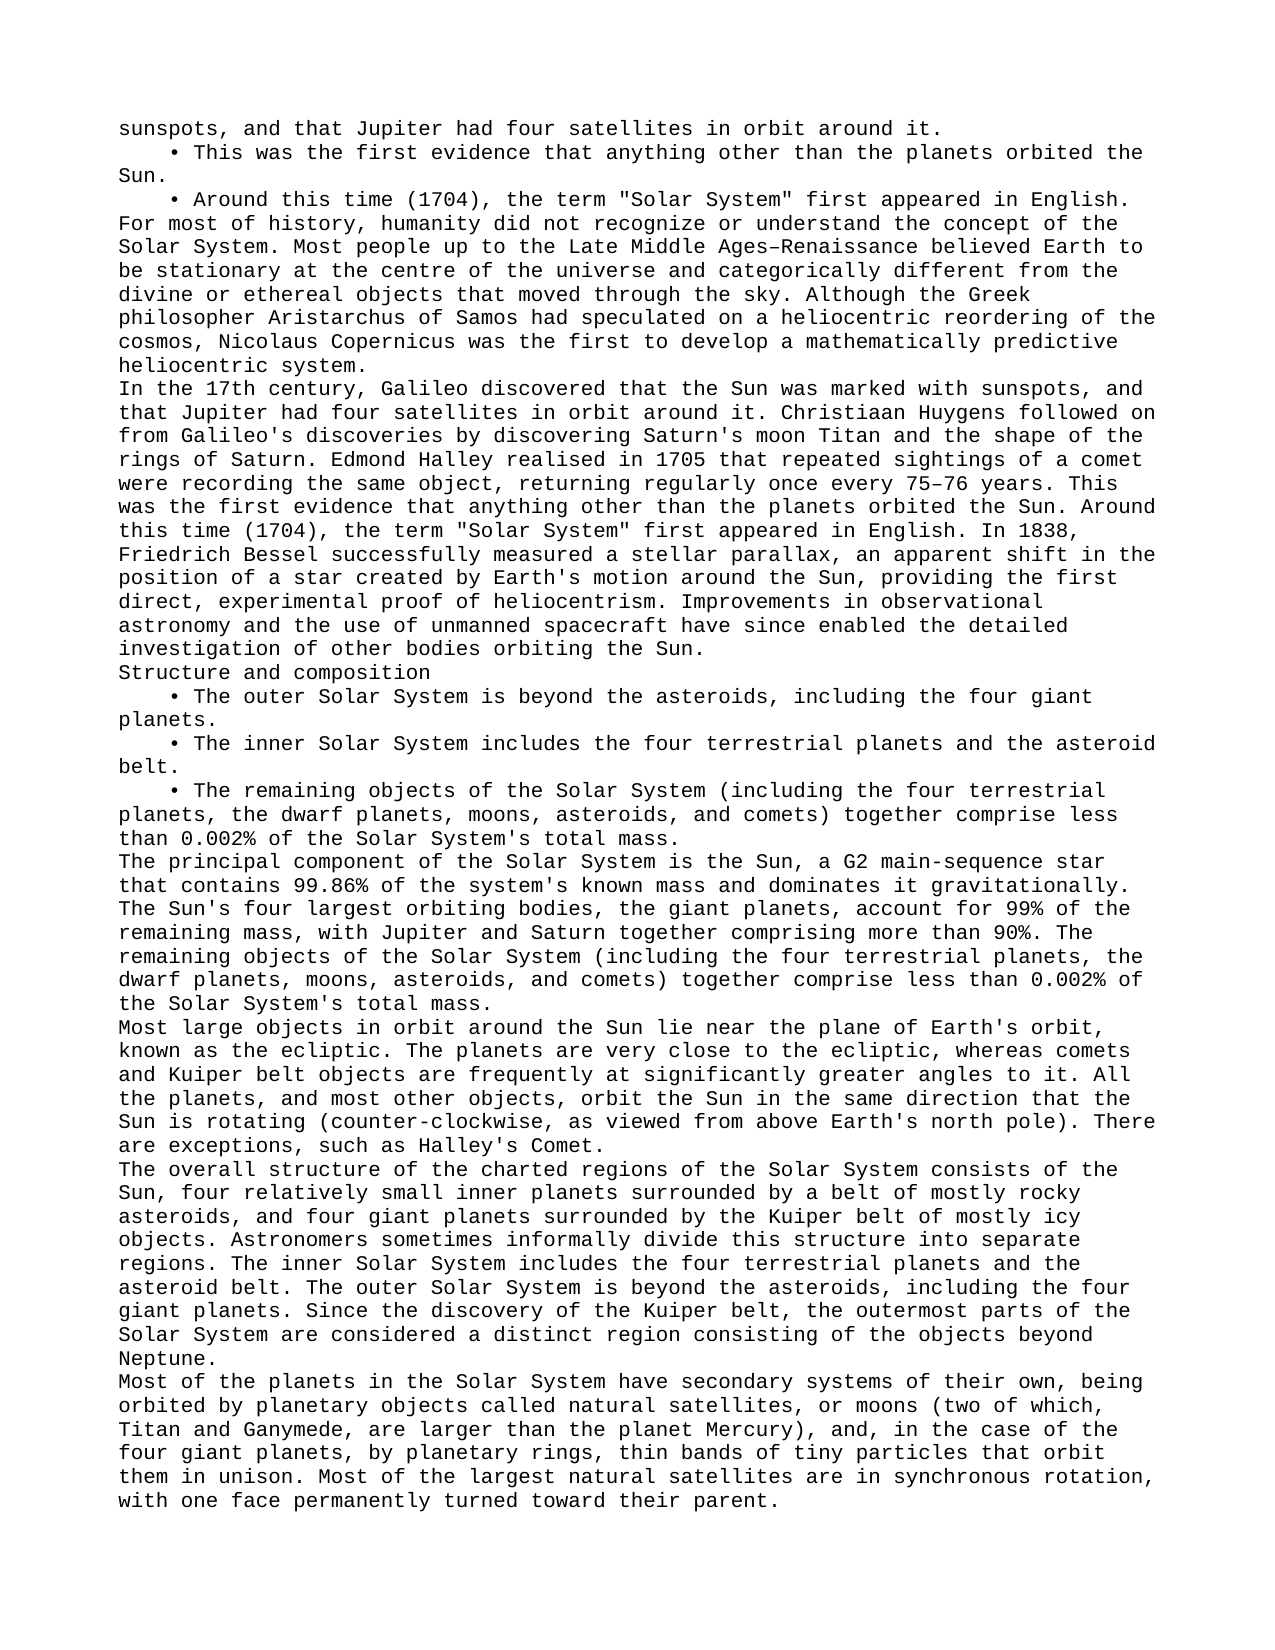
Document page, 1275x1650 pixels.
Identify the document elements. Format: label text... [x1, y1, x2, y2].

text Most large objects in orbit around the Sun lie near the plane of Earth's orbit, known as the ecliptic. The planets are very close to the ecliptic, whereas comets and Kuiper belt objects are frequently at significantly greater angles to it. All the planets, and most other objects, orbit the Sun in the same direction that the Sun is rotating (counter-clockwise, as viewed from above Earth's north pole). There are exceptions, such as Halley's Comet. [118, 1017, 1157, 1158]
text • This was the first evidence that anything other than the planets orbited the Sun. [118, 142, 1157, 189]
text The principal component of the Solar System is the Sun, a G2 main-sequence star that contains 99.86% of the system's known mass and dominates it gravitationally. The Sun's four largest orbiting bodies, the giant planets, account for 99% of the remaining mass, with Jupiter and Saturn together comprising more than 90%. The remaining objects of the Solar System (including the four terrestrial planets, the dwarf planets, moons, asteroids, and comets) together comprise less than 0.002% of the Solar System's total mass. [118, 851, 1157, 1017]
text For most of history, humanity did not recognize or understand the concept of the Solar System. Most people up to the Late Middle Ages–Renaissance believed Earth to be stationary at the centre of the universe and categorically different from the divine or ethereal objects that moved through the sky. Although the Greek philosopher Aristarchus of Samos had speculated on a heliocentric reordering of the cosmos, Nicolaus Copernicus was the first to develop a mathematically predictive heliocentric system. [118, 213, 1157, 378]
text • Around this time (1704), the term "Solar System" first appeared in English. [118, 189, 1157, 213]
text In the 17th century, Galileo discovered that the Sun was marked with sunspots, and that Jupiter had four satellites in orbit around it. Christiaan Huygens followed on from Galileo's discoveries by discovering Saturn's moon Titan and the shape of the rings of Saturn. Edmond Halley realised in 1705 that repeated sightings of a comet were recording the same object, returning regularly once every 75–76 years. This was the first evidence that anything other than the planets orbited the Sun. Around this time (1704), the term "Solar System" first appeared in English. In 1838, Friedrich Bessel successfully measured a stellar parallax, an apparent shift in the position of a star created by Earth's motion around the Sun, providing the first direct, experimental proof of heliocentrism. Improvements in observational astronomy and the use of unmanned spacecraft have since enabled the detailed investigation of other bodies orbiting the Sun. [118, 378, 1157, 662]
text The overall structure of the charted regions of the Solar System consists of the Sun, four relatively small inner planets surrounded by a belt of mostly rocky asteroids, and four giant planets surrounded by the Kuiper belt of mostly icy objects. Astronomers sometimes informally divide this structure into separate regions. The inner Solar System includes the four terrestrial planets and the asteroid belt. The outer Solar System is beyond the asteroids, including the four giant planets. Since the discovery of the Kuiper belt, the outermost parts of the Solar System are considered a distinct region consisting of the objects beyond Neptune. [118, 1158, 1157, 1371]
text Most of the planets in the Solar System have secondary systems of their own, being orbited by planetary objects called natural satellites, or moons (two of which, Titan and Ganymede, are larger than the planet Mercury), and, in the case of the four giant planets, by planetary rings, thin bands of tiny particles that orbit them in unison. Most of the largest natural satellites are in synchronous rotation, with one face permanently turned toward their parent. [118, 1371, 1157, 1513]
text • The outer Solar System is beyond the asteroids, including the four giant planets. [118, 686, 1157, 733]
text sunspots, and that Jupiter had four satellites in orbit around it. [118, 118, 1157, 142]
text • The inner Solar System includes the four terrestrial planets and the asteroid belt. [118, 733, 1157, 780]
text Structure and composition [118, 662, 1157, 686]
text • The remaining objects of the Solar System (including the four terrestrial planets, the dwarf planets, moons, asteroids, and comets) together comprise less than 0.002% of the Solar System's total mass. [118, 780, 1157, 851]
